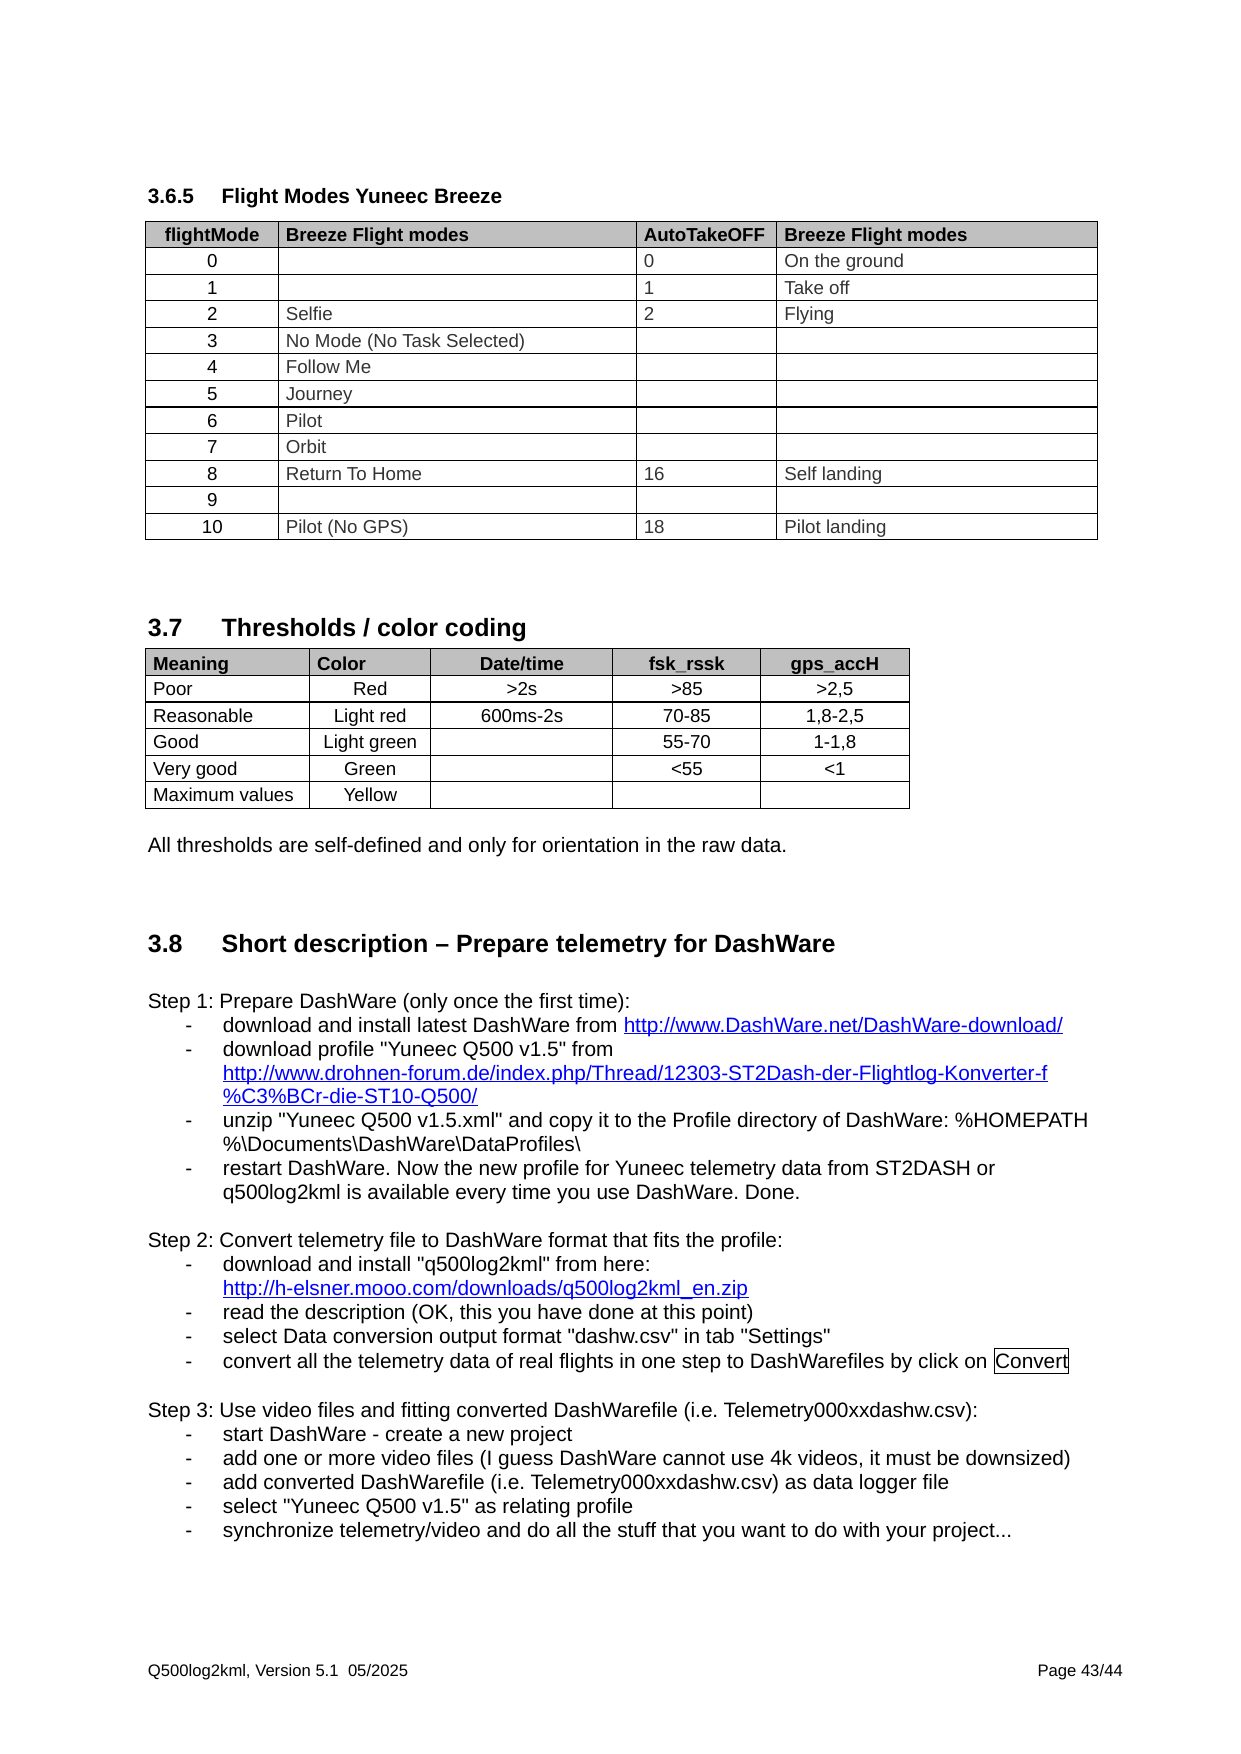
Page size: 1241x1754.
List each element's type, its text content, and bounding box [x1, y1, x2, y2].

text Step 1: Prepare DashWare (only once the first time): [148, 988, 1093, 1012]
table_header gps_accH [761, 649, 909, 675]
table_cell [431, 756, 612, 781]
table_cell [431, 782, 612, 808]
table_cell >2,5 [761, 676, 909, 701]
table_cell [637, 328, 776, 353]
text Step 3: Use video files and fitting converted DashWarefile (i.e. Telemetry000xxdashw.csv): [148, 1398, 1093, 1422]
table_cell Green [310, 756, 430, 781]
list add one or more video files (I guess DashWare cannot use 4k videos, it must be downsized) [185, 1446, 1093, 1470]
table_cell 2 [637, 301, 776, 327]
table_cell Self landing [777, 461, 1097, 486]
list start DashWare - create a new project [185, 1422, 1093, 1446]
table_cell 10 [146, 514, 278, 539]
table_cell Follow Me [279, 354, 636, 380]
table_cell Journey [279, 381, 636, 406]
table_cell [761, 782, 909, 808]
table_cell Red [310, 676, 430, 701]
list select Data conversion output format "dashw.csv" in tab "Settings" [185, 1324, 1093, 1348]
list read the description (OK, this you have done at this point) [185, 1300, 1093, 1324]
table_cell <55 [613, 756, 760, 781]
list download and install "q500log2kml" from here: http://h-elsner.mooo.com/downloads/q500log2kml_en.zip [185, 1252, 1093, 1300]
table_cell >2s [431, 676, 612, 701]
table_cell [637, 434, 776, 459]
table_cell 0 [637, 248, 776, 274]
table_cell Take off [777, 275, 1097, 300]
table_cell <1 [761, 756, 909, 781]
table_cell Reasonable [146, 703, 309, 728]
table_cell On the ground [777, 248, 1097, 274]
table_cell 600ms-2s [431, 703, 612, 728]
table_cell Light red [310, 703, 430, 728]
table_cell Light green [310, 729, 430, 754]
table_cell 1 [637, 275, 776, 300]
table_cell 1,8-2,5 [761, 703, 909, 728]
text Step 2: Convert telemetry file to DashWare format that fits the profile: [148, 1228, 1093, 1252]
subtitle Flight Modes Yuneec Breeze [148, 184, 1093, 208]
table_cell [279, 487, 636, 513]
table_cell Pilot [279, 408, 636, 433]
table_cell [777, 328, 1097, 353]
table_header Meaning [146, 649, 309, 675]
table_cell Flying [777, 301, 1097, 327]
table_cell 6 [146, 408, 278, 433]
list Convert [995, 1349, 1068, 1373]
list download profile "Yuneec Q500 v1.5" from http://www.drohnen-forum.de/index.php/Thread/12303-ST2Dash-der-Flightlog-Konverter-f%C3%BCr-die-ST10-Q500/ [185, 1036, 1093, 1108]
table_cell Maximum values [146, 782, 309, 808]
list add converted DashWarefile (i.e. Telemetry000xxdashw.csv) as data logger file [185, 1470, 1093, 1494]
table_cell [777, 354, 1097, 380]
table_cell Yellow [310, 782, 430, 808]
table_cell Return To Home [279, 461, 636, 486]
table_header AutoTakeOFF [637, 222, 776, 247]
table_cell 9 [146, 487, 278, 513]
table_cell Very good [146, 756, 309, 781]
table_cell [431, 729, 612, 754]
table_cell Good [146, 729, 309, 754]
subtitle Thresholds / color coding [148, 613, 1093, 642]
table_header flightMode [146, 222, 278, 247]
table_cell 0 [146, 248, 278, 274]
table_header Date/time [431, 649, 612, 675]
table_cell [637, 381, 776, 406]
list restart DashWare. Now the new profile for Yuneec telemetry data from ST2DASH or q500log2kml is available every time you use DashWare. Done. [185, 1156, 1093, 1204]
table_header Breeze Flight modes [777, 222, 1097, 247]
table_cell [777, 434, 1097, 459]
table_cell [279, 275, 636, 300]
table_cell Pilot (No GPS) [279, 514, 636, 539]
list convert all the telemetry data of real flights in one step to DashWarefiles by click on [185, 1348, 994, 1374]
table_cell 1-1,8 [761, 729, 909, 754]
table_header Color [310, 649, 430, 675]
table_cell [777, 381, 1097, 406]
table_header fsk_rssk [613, 649, 760, 675]
table_cell 70-85 [613, 703, 760, 728]
table_cell 16 [637, 461, 776, 486]
table_cell [777, 487, 1097, 513]
table_cell 5 [146, 381, 278, 406]
list download and install latest DashWare from http://www.DashWare.net/DashWare-download/ [185, 1012, 1093, 1036]
table_cell Poor [146, 676, 309, 701]
table_cell [637, 487, 776, 513]
list unzip "Yuneec Q500 v1.5.xml" and copy it to the Profile directory of DashWare: %HOMEPATH%\Documents\DashWare\DataProfiles\ [185, 1108, 1093, 1156]
list synchronize telemetry/video and do all the stuff that you want to do with your project... [185, 1518, 1093, 1542]
text All thresholds are self-defined and only for orientation in the raw data. [148, 833, 1093, 857]
table_cell No Mode (No Task Selected) [279, 328, 636, 353]
table_cell 4 [146, 354, 278, 380]
table_cell [777, 408, 1097, 433]
table_cell [637, 408, 776, 433]
table_cell [637, 354, 776, 380]
subtitle Short description – Prepare telemetry for DashWare [148, 929, 1093, 958]
table_header Breeze Flight modes [279, 222, 636, 247]
table_cell [279, 248, 636, 274]
table_cell 18 [637, 514, 776, 539]
table_cell 7 [146, 434, 278, 459]
table_cell 55-70 [613, 729, 760, 754]
table_cell [613, 782, 760, 808]
table_cell 1 [146, 275, 278, 300]
table_cell 3 [146, 328, 278, 353]
list select "Yuneec Q500 v1.5" as relating profile [185, 1494, 1093, 1518]
table_cell 2 [146, 301, 278, 327]
table_cell >85 [613, 676, 760, 701]
table_cell Pilot landing [777, 514, 1097, 539]
table_cell 8 [146, 461, 278, 486]
table_cell Selfie [279, 301, 636, 327]
table_cell Orbit [279, 434, 636, 459]
